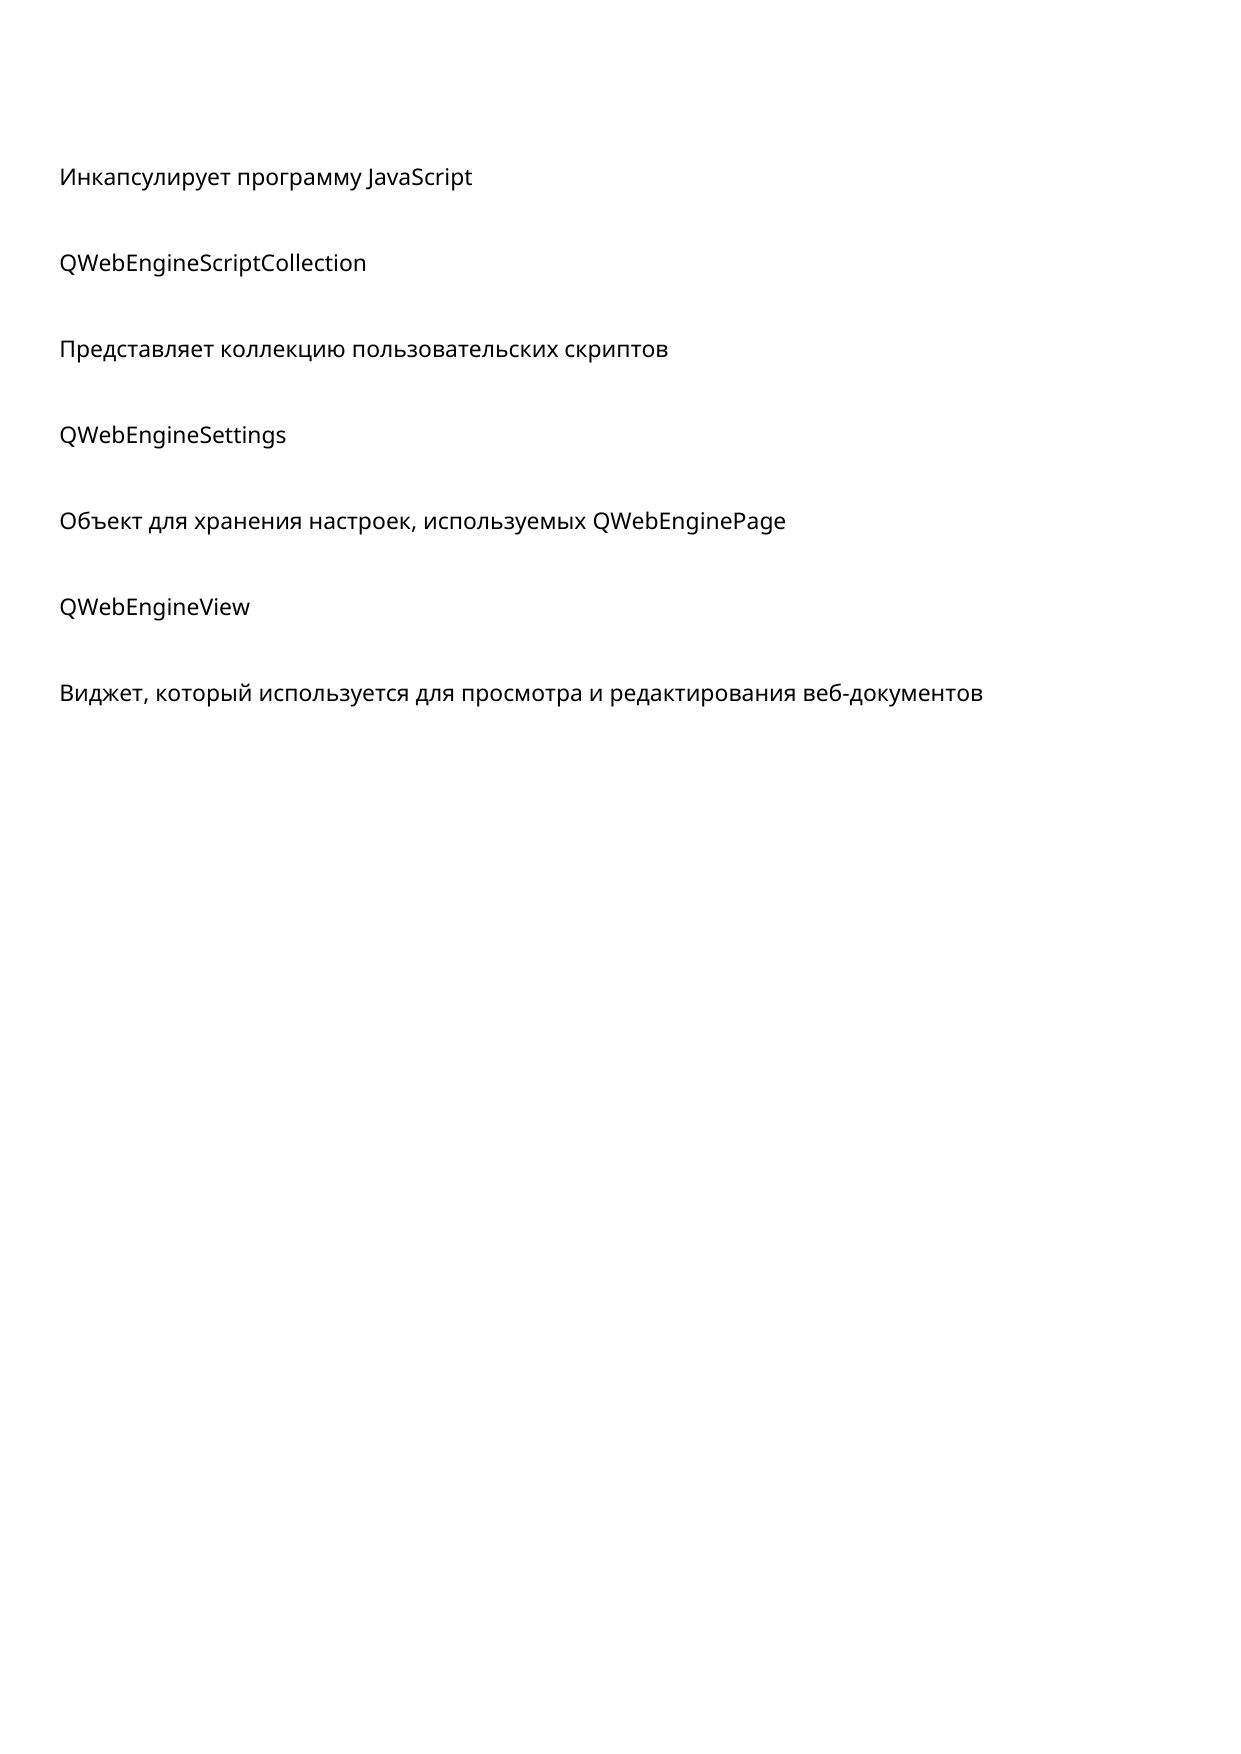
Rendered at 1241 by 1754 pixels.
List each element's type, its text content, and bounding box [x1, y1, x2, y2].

text Виджет, который используется для просмотра и редактирования веб-документов [59, 677, 1181, 709]
text QWebEngineScriptCollection [59, 247, 1181, 278]
text Представляет коллекцию пользовательских скриптов [59, 333, 1181, 364]
text QWebEngineView [59, 591, 1181, 623]
text Объект для хранения настроек, используемых QWebEnginePage [59, 505, 1181, 537]
text Инкапсулирует программу JavaScript [59, 161, 1181, 192]
text QWebEngineSettings [59, 419, 1181, 451]
